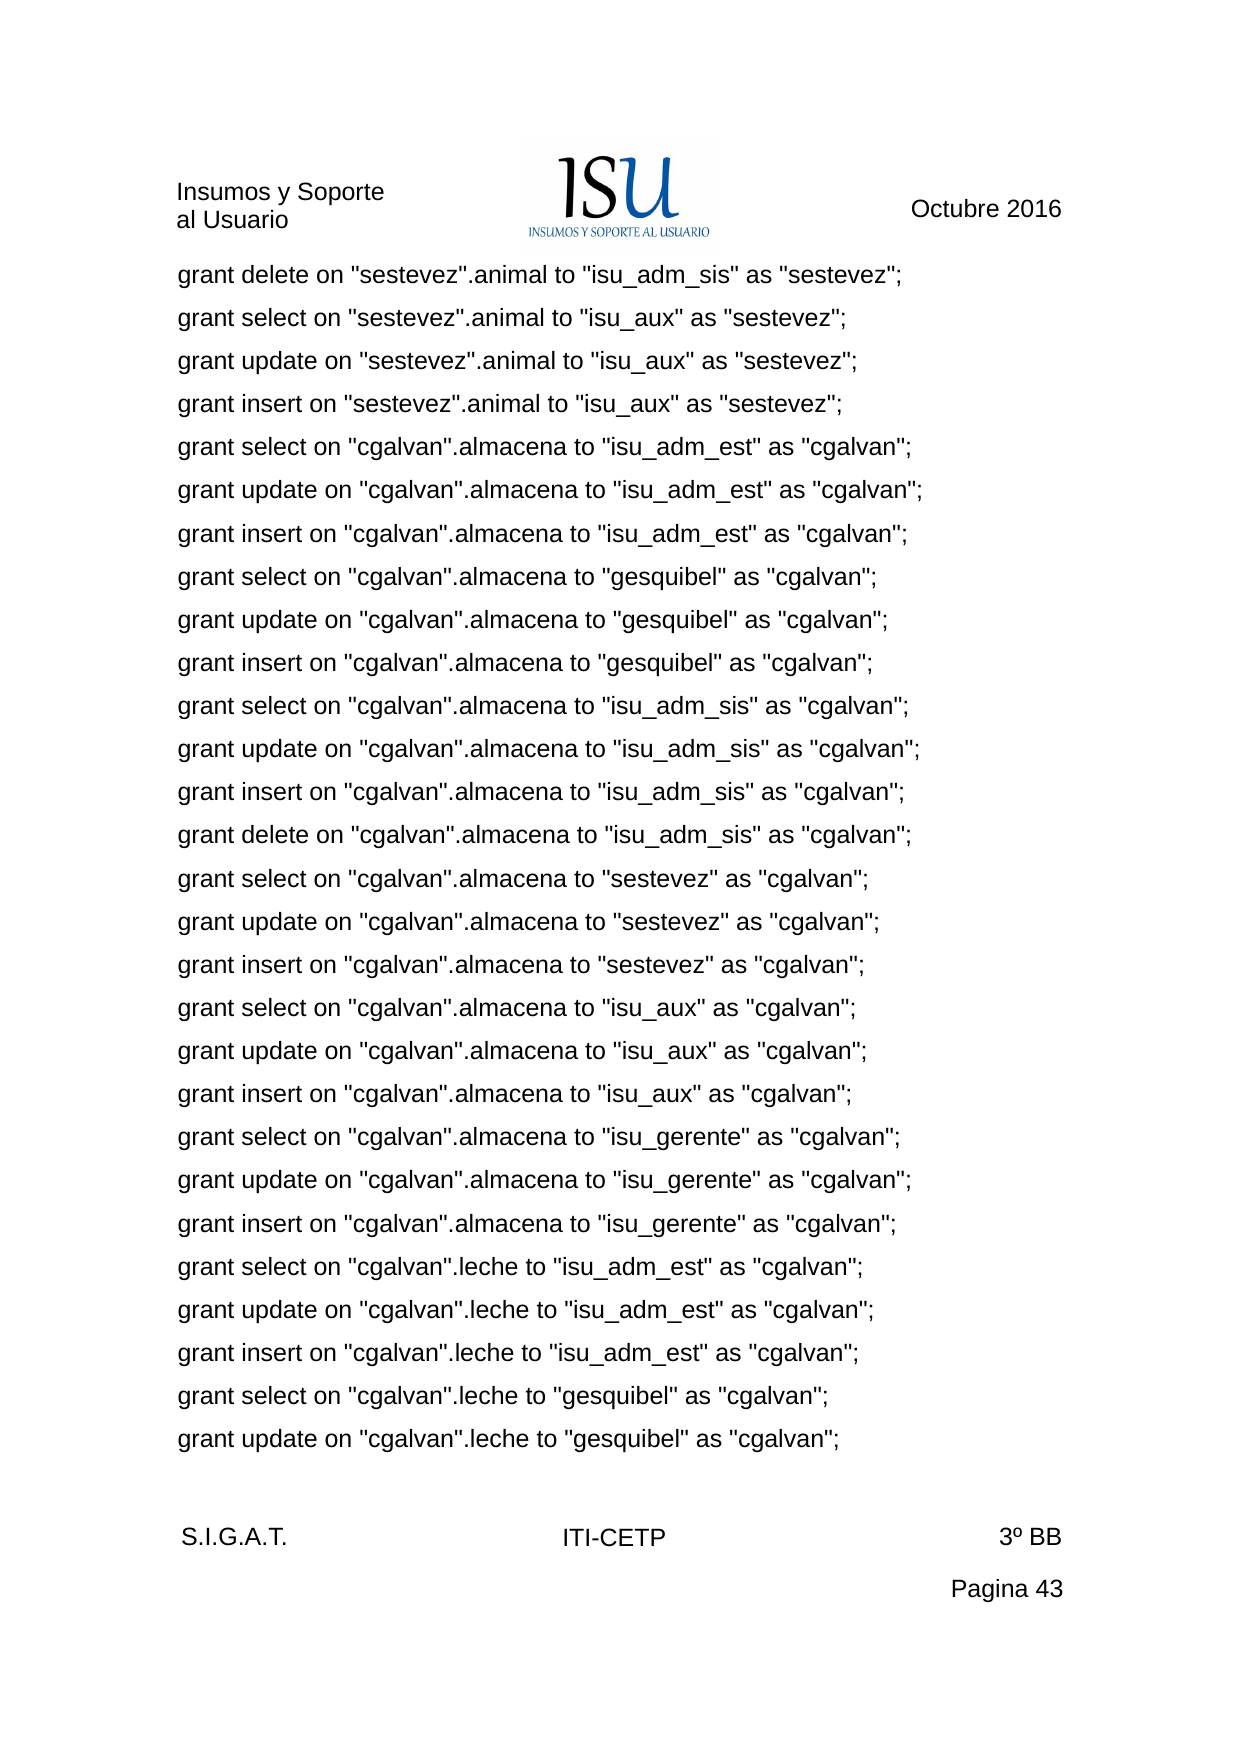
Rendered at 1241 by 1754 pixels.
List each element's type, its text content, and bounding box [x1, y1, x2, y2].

text grant update on "cgalvan".almacena to "sestevez" as "cgalvan"; [177, 907, 1063, 935]
text grant insert on "cgalvan".almacena to "isu_adm_sis" as "cgalvan"; [177, 777, 1063, 806]
text grant select on "sestevez".animal to "isu_aux" as "sestevez"; [177, 303, 1063, 332]
text grant delete on "cgalvan".almacena to "isu_adm_sis" as "cgalvan"; [177, 820, 1063, 849]
text grant select on "cgalvan".almacena to "isu_gerente" as "cgalvan"; [177, 1122, 1063, 1151]
text grant update on "cgalvan".almacena to "gesquibel" as "cgalvan"; [177, 605, 1063, 633]
text grant insert on "cgalvan".leche to "isu_adm_est" as "cgalvan"; [177, 1338, 1063, 1367]
text grant insert on "cgalvan".almacena to "sestevez" as "cgalvan"; [177, 950, 1063, 978]
text grant select on "cgalvan".almacena to "isu_aux" as "cgalvan"; [177, 993, 1063, 1022]
text grant update on "cgalvan".almacena to "isu_adm_sis" as "cgalvan"; [177, 734, 1063, 763]
text grant select on "cgalvan".almacena to "isu_adm_sis" as "cgalvan"; [177, 691, 1063, 720]
text grant insert on "cgalvan".almacena to "isu_adm_est" as "cgalvan"; [177, 518, 1063, 547]
text grant update on "sestevez".animal to "isu_aux" as "sestevez"; [177, 346, 1063, 375]
text grant insert on "cgalvan".almacena to "isu_gerente" as "cgalvan"; [177, 1208, 1063, 1237]
text grant delete on "sestevez".animal to "isu_adm_sis" as "sestevez"; [177, 260, 1063, 288]
text grant update on "cgalvan".almacena to "isu_gerente" as "cgalvan"; [177, 1165, 1063, 1194]
text grant select on "cgalvan".leche to "gesquibel" as "cgalvan"; [177, 1381, 1063, 1410]
text grant select on "cgalvan".leche to "isu_adm_est" as "cgalvan"; [177, 1252, 1063, 1280]
picture [517, 138, 723, 252]
text grant select on "cgalvan".almacena to "isu_adm_est" as "cgalvan"; [177, 432, 1063, 461]
text grant insert on "sestevez".animal to "isu_aux" as "sestevez"; [177, 389, 1063, 418]
text grant update on "cgalvan".leche to "isu_adm_est" as "cgalvan"; [177, 1295, 1063, 1323]
text grant insert on "cgalvan".almacena to "gesquibel" as "cgalvan"; [177, 648, 1063, 677]
text grant update on "cgalvan".leche to "gesquibel" as "cgalvan"; [177, 1424, 1063, 1453]
text grant update on "cgalvan".almacena to "isu_adm_est" as "cgalvan"; [177, 475, 1063, 504]
text grant select on "cgalvan".almacena to "gesquibel" as "cgalvan"; [177, 562, 1063, 590]
text grant update on "cgalvan".almacena to "isu_aux" as "cgalvan"; [177, 1036, 1063, 1065]
text grant insert on "cgalvan".almacena to "isu_aux" as "cgalvan"; [177, 1079, 1063, 1108]
text grant select on "cgalvan".almacena to "sestevez" as "cgalvan"; [177, 863, 1063, 892]
